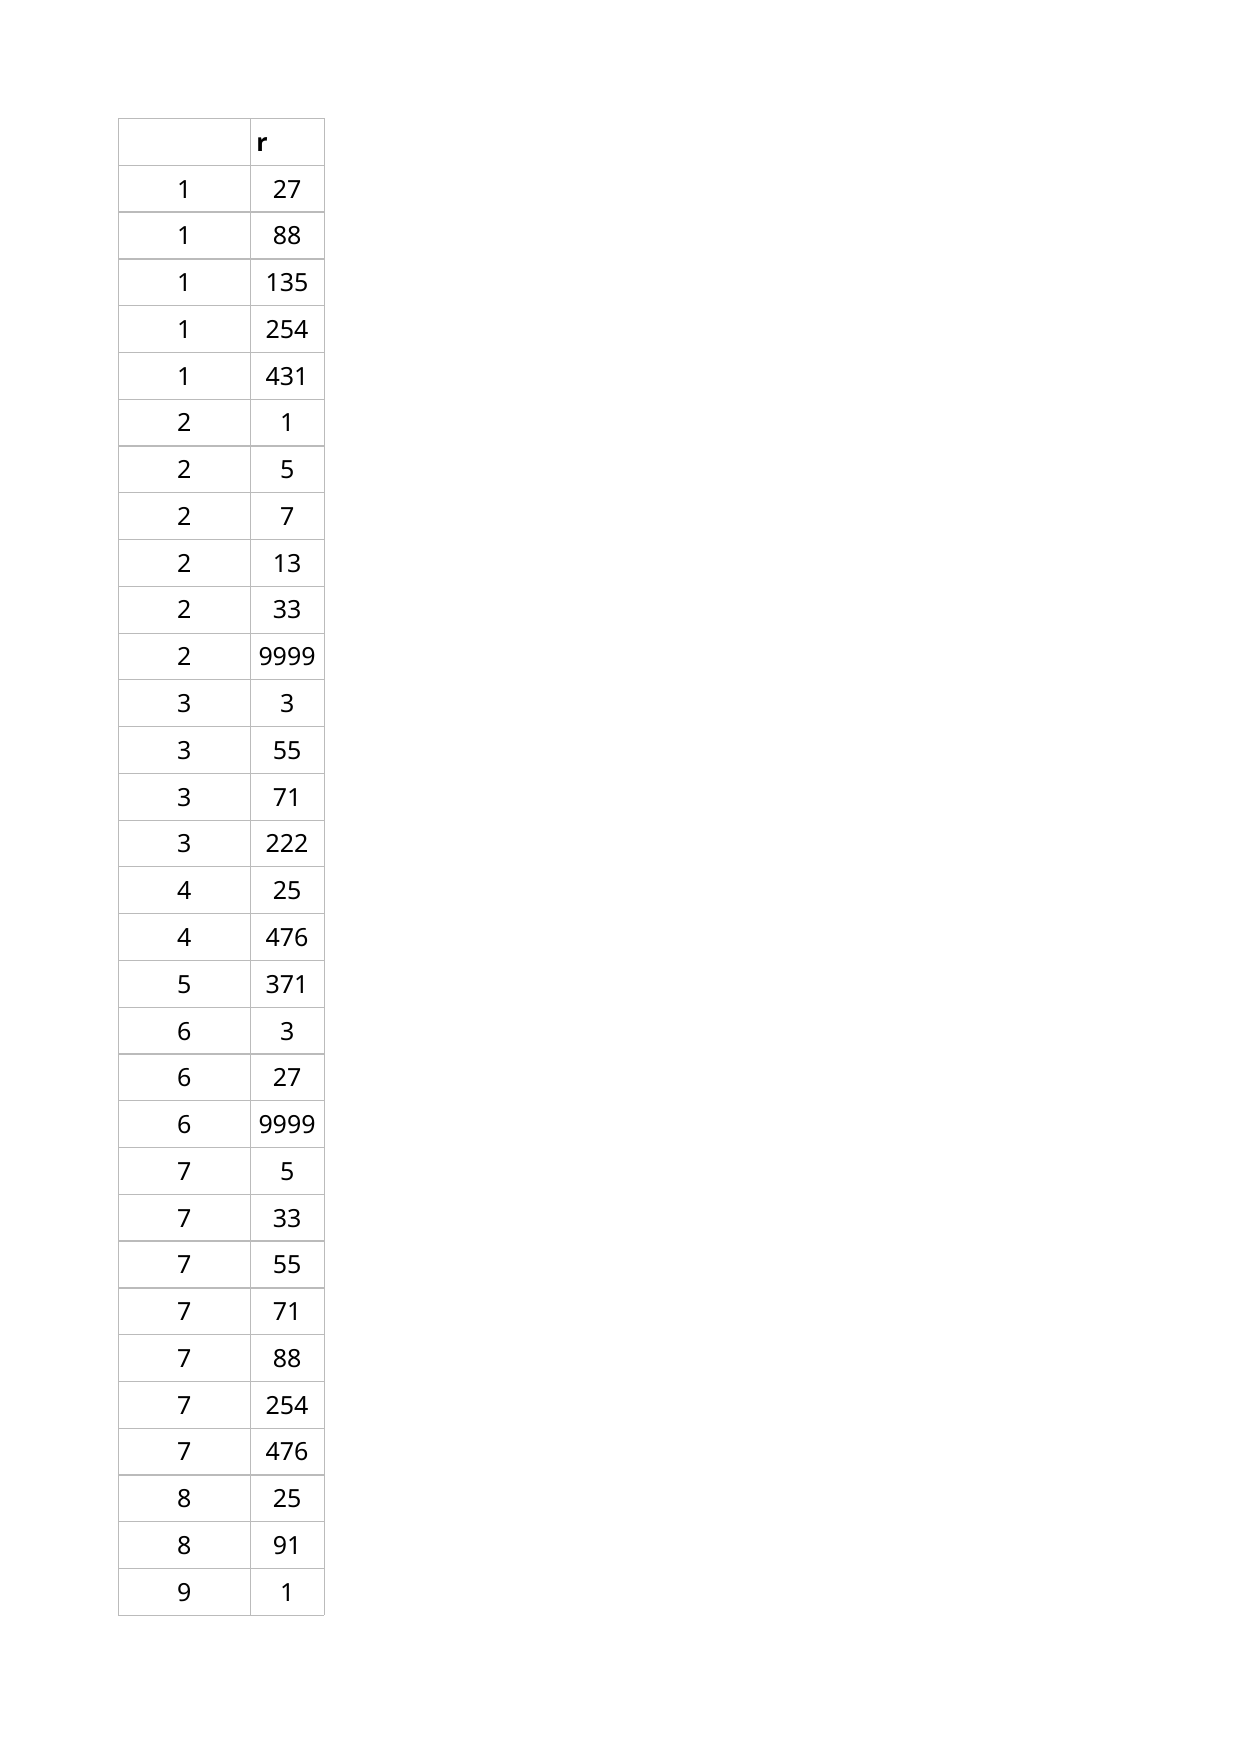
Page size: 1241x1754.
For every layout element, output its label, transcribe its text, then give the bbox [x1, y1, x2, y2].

table_cell 88 [251, 213, 324, 258]
table_cell 135 [251, 260, 324, 305]
table_cell 9999 [251, 634, 324, 679]
table_cell 3 [119, 774, 250, 820]
table_cell 2 [119, 587, 250, 633]
table_cell 91 [251, 1522, 324, 1568]
table_cell 2 [119, 493, 250, 539]
table_header r [251, 119, 324, 165]
table_cell 7 [119, 1195, 250, 1240]
table_cell 27 [251, 1055, 324, 1100]
table_cell 4 [119, 867, 250, 913]
table_cell 71 [251, 774, 324, 820]
table_cell 7 [119, 1289, 250, 1334]
table_cell 1 [119, 306, 250, 352]
table_cell 25 [251, 1476, 324, 1521]
table_cell 7 [119, 1429, 250, 1474]
table_cell 1 [119, 353, 250, 399]
table_cell 1 [119, 166, 250, 211]
table_cell 3 [119, 821, 250, 866]
table_cell 7 [119, 1242, 250, 1287]
table_cell 33 [251, 587, 324, 633]
table_cell 27 [251, 166, 324, 211]
table_cell 9 [119, 1569, 250, 1615]
table_cell 2 [119, 634, 250, 679]
table_cell 476 [251, 1429, 324, 1474]
table_cell 7 [119, 1335, 250, 1381]
table_cell 254 [251, 306, 324, 352]
table_cell 55 [251, 1242, 324, 1287]
table_cell 2 [119, 400, 250, 445]
table_cell 6 [119, 1008, 250, 1053]
table_cell 371 [251, 961, 324, 1007]
table_header [119, 119, 250, 165]
table_cell 71 [251, 1289, 324, 1334]
table_cell 9999 [251, 1101, 324, 1147]
table_cell 6 [119, 1101, 250, 1147]
table_cell 8 [119, 1476, 250, 1521]
table_cell 1 [251, 400, 324, 445]
table_cell 6 [119, 1055, 250, 1100]
table_cell 3 [119, 680, 250, 726]
table_cell 33 [251, 1195, 324, 1240]
table_cell 2 [119, 540, 250, 586]
table_cell 88 [251, 1335, 324, 1381]
table_cell 5 [251, 1148, 324, 1194]
table_cell 1 [119, 260, 250, 305]
table_cell 13 [251, 540, 324, 586]
table_cell 25 [251, 867, 324, 913]
table_cell 254 [251, 1382, 324, 1428]
table_cell 55 [251, 727, 324, 773]
table_cell 8 [119, 1522, 250, 1568]
table_cell 431 [251, 353, 324, 399]
table_cell 3 [251, 680, 324, 726]
table_cell 7 [119, 1148, 250, 1194]
table_cell 476 [251, 914, 324, 960]
table_cell 3 [251, 1008, 324, 1053]
table_cell 7 [251, 493, 324, 539]
table_cell 1 [119, 213, 250, 258]
table_cell 7 [119, 1382, 250, 1428]
table_cell 3 [119, 727, 250, 773]
table_cell 5 [119, 961, 250, 1007]
table_cell 222 [251, 821, 324, 866]
table_cell 2 [119, 447, 250, 492]
table_cell 1 [251, 1569, 324, 1615]
table_cell 4 [119, 914, 250, 960]
table_cell 5 [251, 447, 324, 492]
